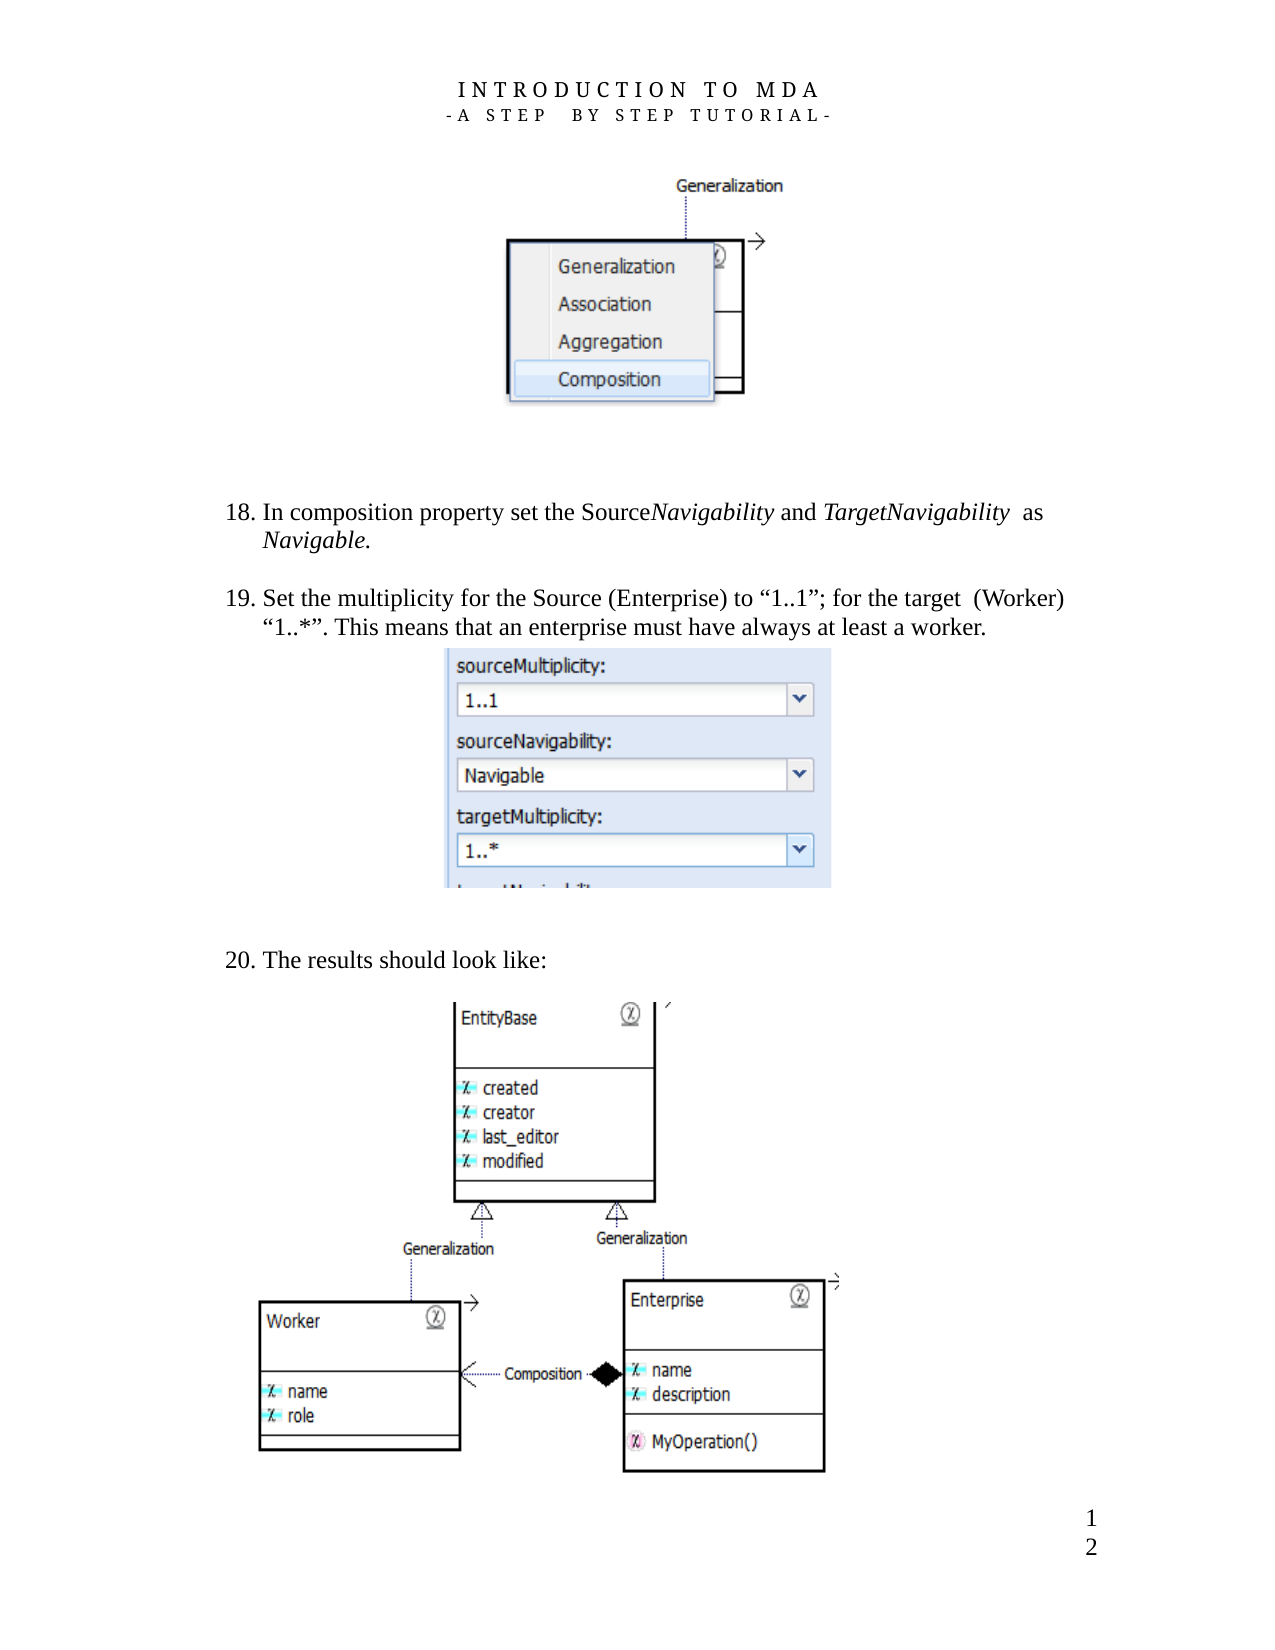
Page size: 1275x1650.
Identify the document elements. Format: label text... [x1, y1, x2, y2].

picture [450, 178, 825, 468]
list [225, 150, 1087, 179]
list In composition property set the SourceNavigability and TargetNavigability as Navigable. [225, 497, 1087, 554]
picture [256, 1002, 839, 1482]
list Set the multiplicity for the Source (Enterprise) to “1..1”; for the target (Worker) “1..*”. This means that an enterprise must have always at least a worker. [225, 583, 1087, 946]
list The results should look like: [225, 946, 1087, 974]
picture [443, 648, 832, 888]
